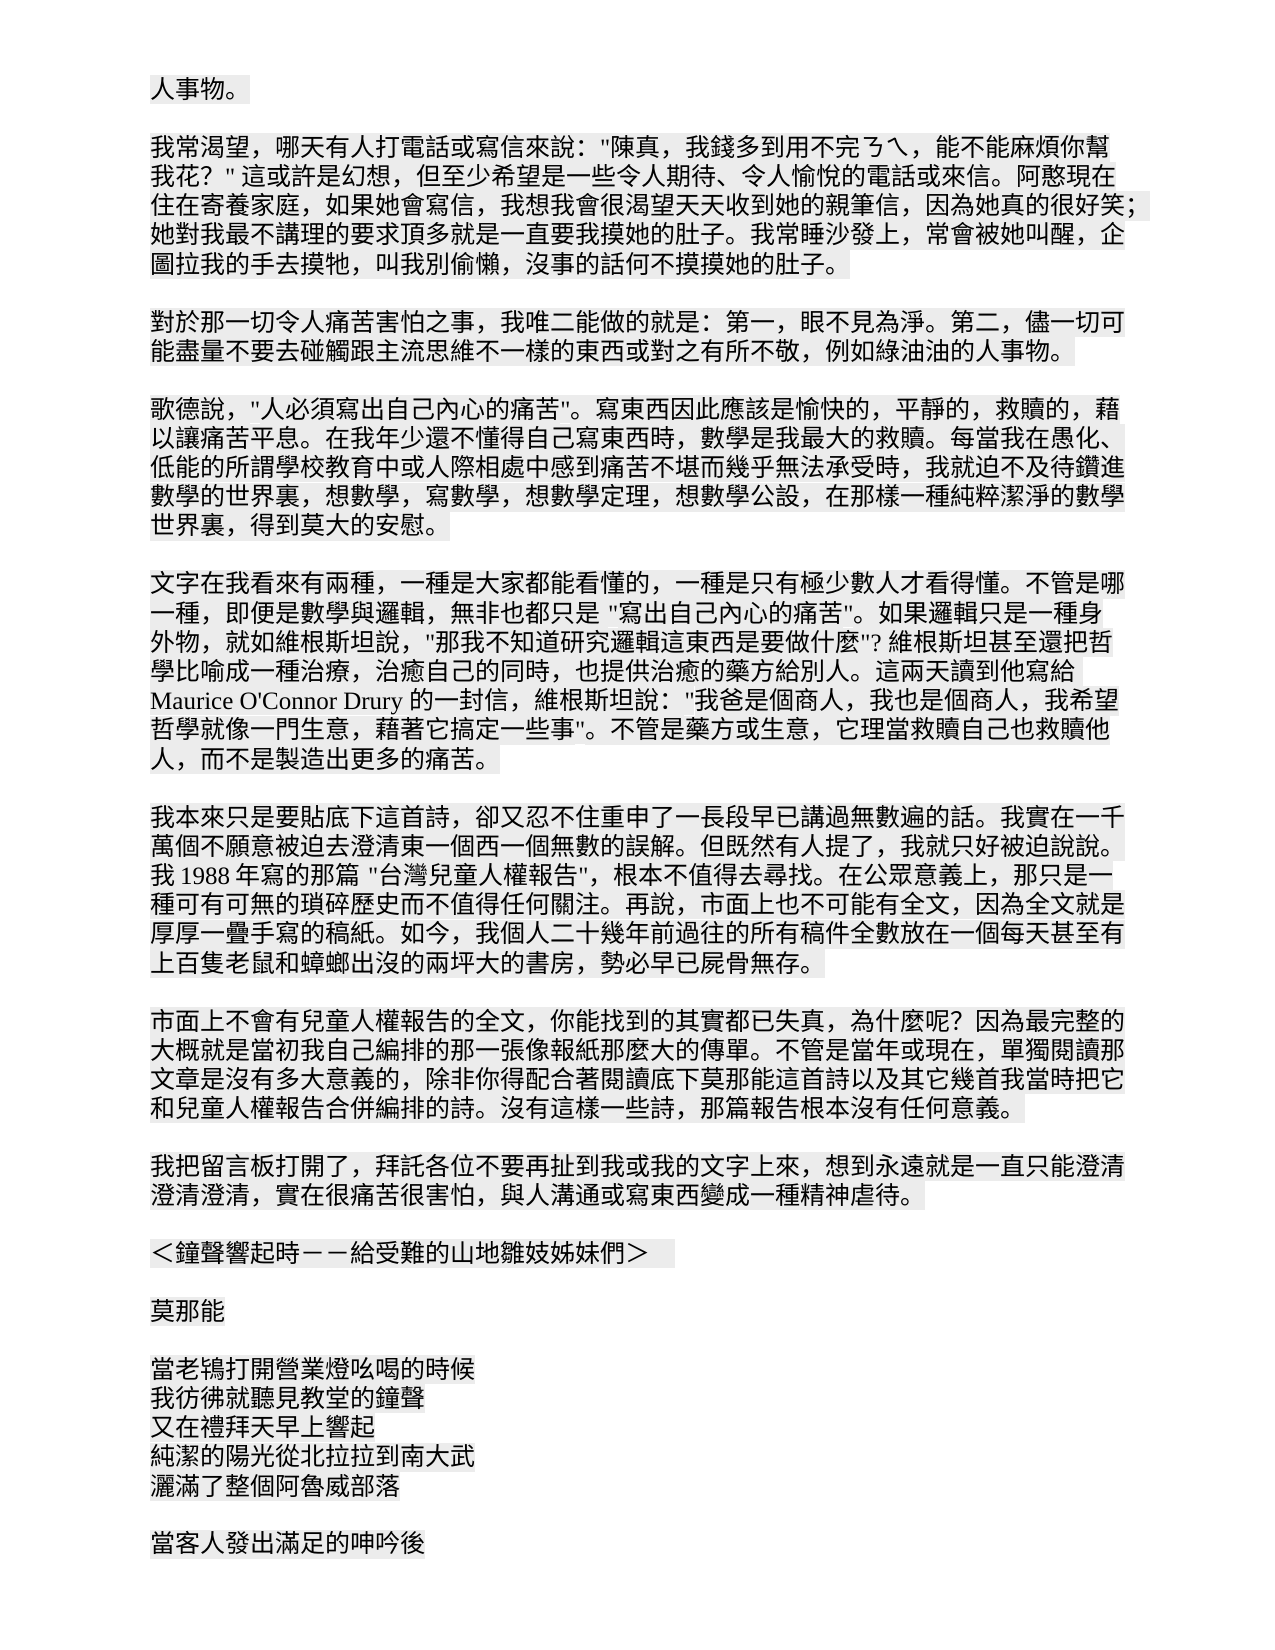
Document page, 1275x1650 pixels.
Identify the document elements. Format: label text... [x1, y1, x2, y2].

text 每次在外面遇到人，甚至陌生人，一講起 "你的文章如何如何...."，不管是褒或貶，常讓人感到尷尬，甚或痛不欲生。連學姐都沒看過幾篇我的文章，你從哪去看到我的什麼文章？然後從中又能對我有多少真實的理解？ 如果我沒記錯，記得李敖曾經說，他的口才比文字好，他的人又比口才好。我是覺得自己什麼都不好，文字更是無可救藥，人也好不了多少；但就算一個罪人也還是需要朋友，而不是需要什麼讀者或同志。至於留言板上這樣一些文字，更是不值得眾人關注，它只是一種像告白或自言自語那樣的東西，不是一種足以客觀認知的文字，所以也根本不需要散播傳揚。散播傳揚，只會扭曲糟蹋了它僅存的一點美感。 我並不是很想關閉留言板這個唯一窗口，畢竟它不是我一個人的，但在台灣這樣一個小茶壺，似乎只要和窗外的人有一點點接觸，只要寫一點點其實絲毫不值得特別留意的東西，馬上就會像瘟疫病毒一樣四處流傳整個茶壺。而且， "我猜"，肯定又是永無止盡的扭曲，人們的理解能力真是非常差 (我的表達能力當然也難以恭維)；不但扭曲文字，更會扭曲 "人"，甚且造謠瞎掰，任意胡扯。特別是一旦出現什麼政治的字眼，台灣人之可怕與恐怖更是難以想像，完全沒有道德底線可言，非常邪惡。 老實說，我由衷厭惡並且極度恐懼台灣人和台灣社會，無時無刻不想逃離這樣一個低能躁動、充滿虛榮、毫無文化、毫無道德與品格、非常猥瑣陰暗與敗德的小茶壺社會。當然，我並不是說 "每一個" 台灣人都是這樣。我也知道，當我說我厭惡和恐懼這個社會和這群所謂同胞時，肯定又要遭殃了，我的思想肯定又觸犯神聖教條而必須千刀萬剮了。 但是，當你和一群品性不端、心術不正、髒亂邪門的室友住在同一個屋簷下時，難道你不會痛苦？難道你不會想逃走？難道你有著絕對神聖的道德義務必須去喜歡或熱愛這樣一些室友、這樣一種社會、這樣一種同胞？並且有著絕對神聖的道德義務必須和他們一直住在一起？若誰膽敢有想逃走的念頭，就是對什麼偉大的鄉土與國家不忠不義？如果你真的這樣想，那你怎麼不去看看藍藍綠綠的各方政客及其御用文人們，只要有錢，怎麼個個都努力把小孩和財產往海外送？怎麼不讓小孩一路在台灣接受綠油油的愚化低能教育以示忠貞？ 文字與人方面的糟蹋、造謠與扭曲，之所以說我是 "用猜的"，是因為我和學姐從來都不可能去搜尋、更不可能想去閱讀台灣的網站 (巴勒網和YAHOO新聞網站除外)；我是絕不可能把一秒鐘的時間浪費在此的，但我知道很多人樂此不疲。喜歡整天掛在毫無營養、甚至以造謠取代一切言論的網路上，這是各位的自由，我管不著，我只能期望自己盡量減少和這樣一種社會產生更多的瓜葛；對於種種糟蹋，也只能一忍再忍，徹徹底底忍忍忍忍忍到底，並且想辦法盡量迴避，盡量視而不見，盡量眼不見為淨。 所以，拜託各位不用告訴我種種這類事件，拜託給我一個清靜。我豈有可能去澄清幾乎全部都是錯的、扭曲的、造謠抹黑的各種誤解與瞎掰？如果你自己不排斥接觸這樣一種陰暗邪門的網路世界，何不自己提筆上陣前去講幾句仗義肺腑之言？ 我二、三十年來不接電話，不回信，甚至不看信，不光是因為忙而已，更是出於極度的害怕與恐懼；如果所謂接觸與交往就是：你永遠只能不斷反覆講那三句話："不是不是，我不是那樣的人"、"沒有沒有沒有，我從來沒有過那樣的想法"、"不是不是不是，我完全不是那個意思"，你還會想跟人類接觸嗎？你不會感到挫折與恐懼嗎？跟狗相處豈不是更加愉快許多，至少我從未遇過一隻對我有所誤解的狗。 同樣地，如果你像個消防隊員那樣，總是得隨時出動救人救火，當電話不斷響起，你會不害怕嗎？我並不是說我不想救人救火，而是說，"沒事" 就是天大的好事，只要電話一響，只要EMAIL或效率更恐怖的LINE一來，似乎就必然又是一些讓人痛苦或忙碌不堪的事。最恐怖的當然就是政治政治政治政治政治或社會社會社會社會....這一類對你扭曲再扭曲的人事物。 我常渴望，哪天有人打電話或寫信來說："陳真，我錢多到用不完ㄋㄟ，能不能麻煩你幫我花？" 這或許是幻想，但至少希望是一些令人期待、令人愉悅的電話或來信。阿憨現在住在寄養家庭，如果她會寫信，我想我會很渴望天天收到她的親筆信，因為她真的很好笑；她對我最不講理的要求頂多就是一直要我摸她的肚子。我常睡沙發上，常會被她叫醒，企圖拉我的手去摸牠，叫我別偷懶，沒事的話何不摸摸她的肚子。 對於那一切令人痛苦害怕之事，我唯二能做的就是：第一，眼不見為淨。第二，儘一切可能盡量不要去碰觸跟主流思維不一樣的東西或對之有所不敬，例如綠油油的人事物。 歌德說，"人必須寫出自己內心的痛苦"。寫東西因此應該是愉快的，平靜的，救贖的，藉以讓痛苦平息。在我年少還不懂得自己寫東西時，數學是我最大的救贖。每當我在愚化、低能的所謂學校教育中或人際相處中感到痛苦不堪而幾乎無法承受時，我就迫不及待鑽進數學的世界裏，想數學，寫數學，想數學定理，想數學公設，在那樣一種純粹潔淨的數學世界裏，得到莫大的安慰。 文字在我看來有兩種，一種是大家都能看懂的，一種是只有極少數人才看得懂。不管是哪一種，即便是數學與邏輯，無非也都只是 "寫出自己內心的痛苦"。如果邏輯只是一種身外物，就如維根斯坦說，"那我不知道研究邏輯這東西是要做什麼"? 維根斯坦甚至還把哲學比喻成一種治療，治癒自己的同時，也提供治癒的藥方給別人。這兩天讀到他寫給 Maurice O'Connor Drury 的一封信，維根斯坦說："我爸是個商人，我也是個商人，我希望哲學就像一門生意，藉著它搞定一些事"。不管是藥方或生意，它理當救贖自己也救贖他人，而不是製造出更多的痛苦。 我本來只是要貼底下這首詩，卻又忍不住重申了一長段早已講過無數遍的話。我實在一千萬個不願意被迫去澄清東一個西一個無數的誤解。但既然有人提了，我就只好被迫說說。我1988年寫的那篇 "台灣兒童人權報告"，根本不值得去尋找。在公眾意義上，那只是一種可有可無的瑣碎歷史而不值得任何關注。再說，市面上也不可能有全文，因為全文就是厚厚一疊手寫的稿紙。如今，我個人二十幾年前過往的所有稿件全數放在一個每天甚至有上百隻老鼠和蟑螂出沒的兩坪大的書房，勢必早已屍骨無存。 市面上不會有兒童人權報告的全文，你能找到的其實都已失真，為什麼呢？因為最完整的大概就是當初我自己編排的那一張像報紙那麼大的傳單。不管是當年或現在，單獨閱讀那文章是沒有多大意義的，除非你得配合著閱讀底下莫那能這首詩以及其它幾首我當時把它和兒童人權報告合併編排的詩。沒有這樣一些詩，那篇報告根本沒有任何意義。 我把留言板打開了，拜託各位不要再扯到我或我的文字上來，想到永遠就是一直只能澄清澄清澄清，實在很痛苦很害怕，與人溝通或寫東西變成一種精神虐待。 ＜鐘聲響起時－－給受難的山地雛妓姊妹們＞ 莫那能 當老鴇打開營業燈吆喝的時候 我彷彿就聽見教堂的鐘聲 又在禮拜天早上響起 純潔的陽光從北拉拉到南大武 灑滿了整個阿魯威部落 當客人發出滿足的呻吟後 我彷彿就聽見學校的鐘聲 又在全班一聲「謝謝老師」後響起 操場上的鞦韆和蹺蹺板 馬上被我們的笑聲佔滿 當教堂的鐘聲響起時 媽媽，你知道嗎？ 荷爾蒙的針頭提早結束了女兒的童年 當學校的鐘聲響起時 爸爸，你知道嗎？ 保鏢的拳頭已經關閉了女兒的笑聲 再敲一次鐘吧，牧師 用您的禱告贖回失去童貞的靈魂 再敲一次鐘吧，老師 將笑聲釋放到自由的操場 當鐘聲再度響起時 爸爸、媽媽，你們知道嗎？ 我好想好想 請你們把我再重生一次．．． 註： 拉拉－－拉拉山 南大武－－台東縣排灣族分佈地區 阿魯威部落－－詩人莫那能的故鄉 必聽： https://www.youtube.com/watch?v=QPba-i26YNA https://www.youtube.com/watch?v=46w3KOy_ros 知道那頭長翅膀的獅子是什麼嗎？跟馬可有關，聖經 "馬可福音" 那個馬可。飛獅爪下的書本上用拉丁文寫著："我的使者馬可，你在此安息吧。" [150, 75, 1125, 1559]
